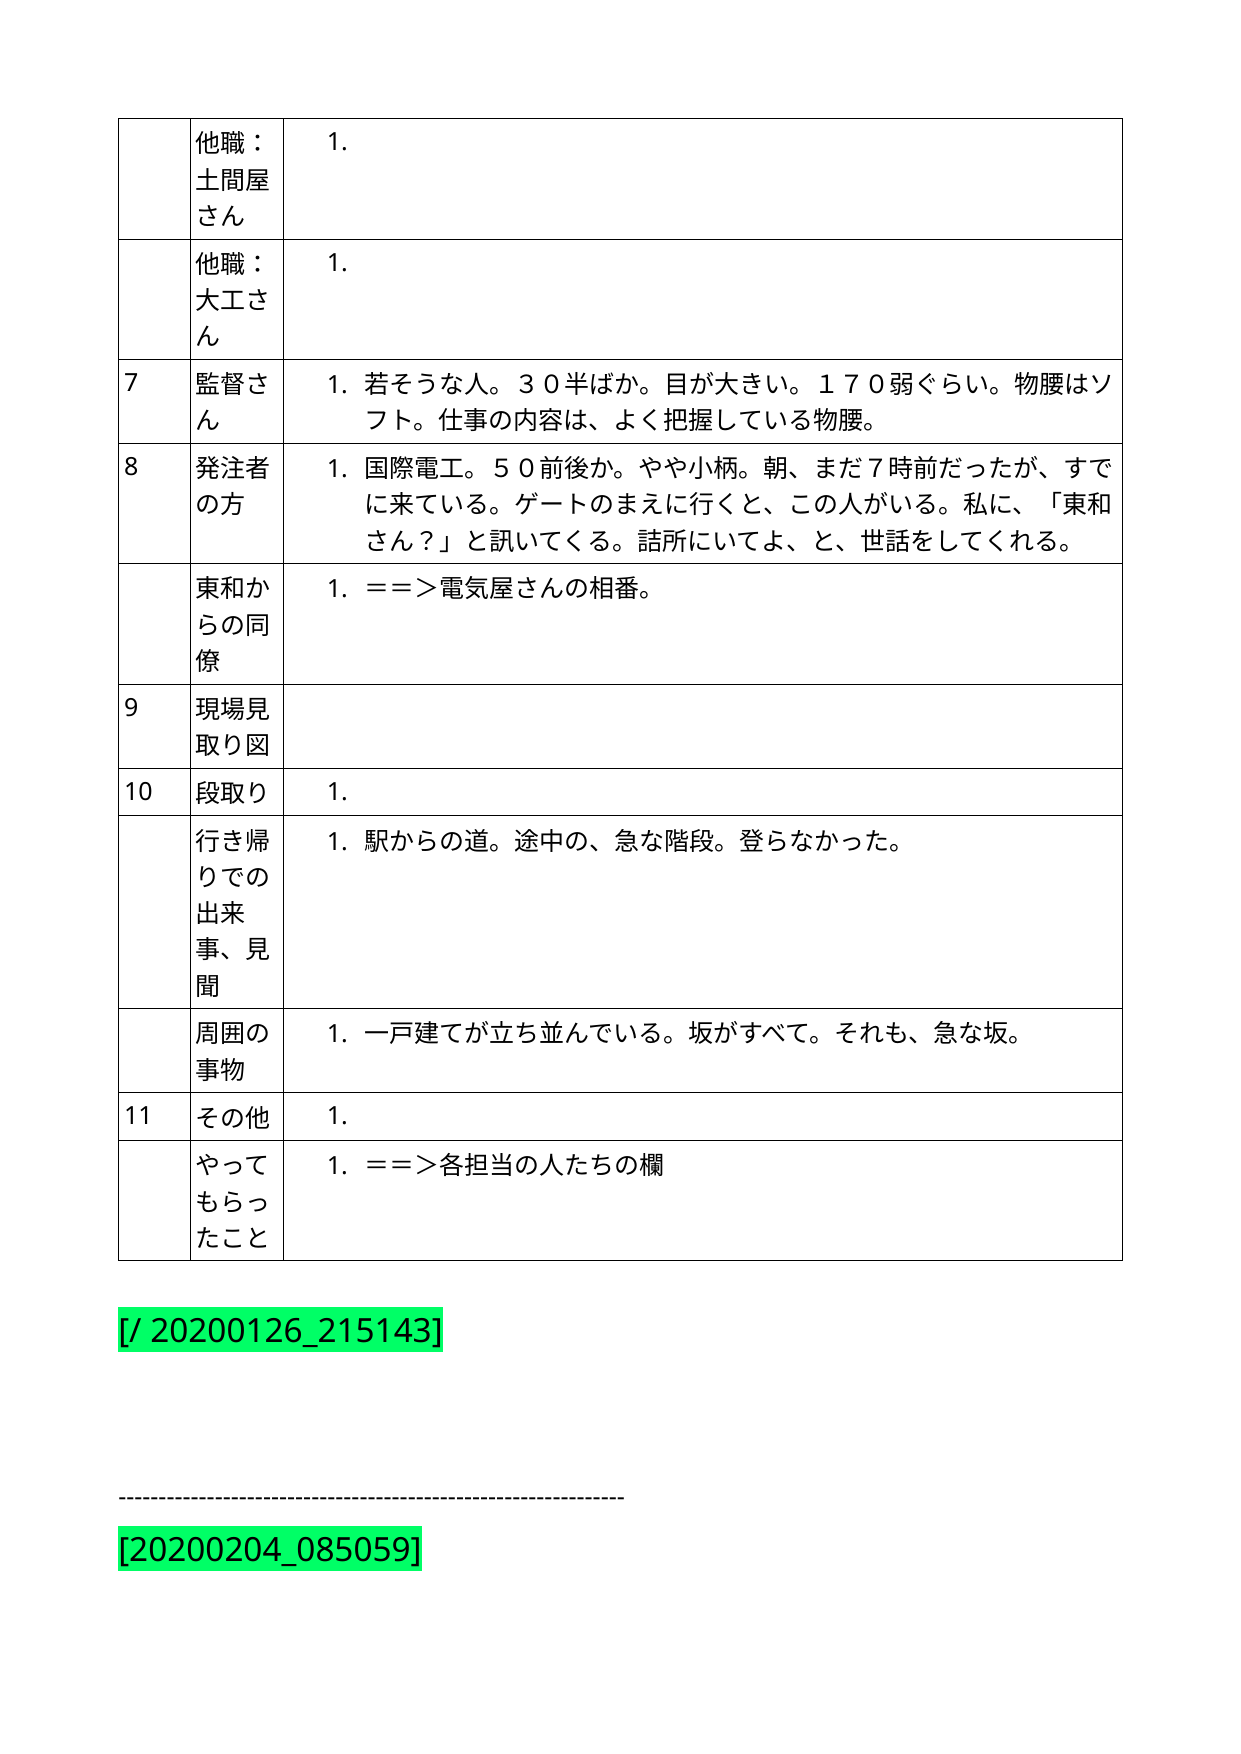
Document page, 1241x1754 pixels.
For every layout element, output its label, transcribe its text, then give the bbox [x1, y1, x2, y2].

table_cell 発注者の方 [191, 444, 283, 563]
table_cell 一戸建てが立ち並んでいる。坂がすべて。それも、急な坂。 [284, 1009, 1122, 1092]
table_cell 東和からの同僚 [191, 564, 283, 683]
table_cell [119, 1009, 190, 1092]
table_cell [119, 119, 190, 238]
table_cell [119, 1141, 190, 1260]
table_cell [284, 685, 1122, 767]
table_cell 7 [119, 360, 190, 443]
table_cell [284, 240, 1122, 359]
table_cell 9 [119, 685, 190, 767]
table_cell 現場見取り図 [191, 685, 283, 767]
table_cell 駅からの道。途中の、急な階段。登らなかった。 [284, 816, 1122, 1008]
text --------------------------------------------------------------- [118, 1479, 1122, 1513]
table_cell [284, 1093, 1122, 1140]
table_cell 11 [119, 1093, 190, 1140]
table_cell 周囲の事物 [191, 1009, 283, 1092]
table_cell 他職：大工さん [191, 240, 283, 359]
table_cell 若そうな人。３０半ばか。目が大きい。１７０弱ぐらい。物腰はソフト。仕事の内容は、よく把握している物腰。 [284, 360, 1122, 443]
table_cell 行き帰りでの出来事、見聞 [191, 816, 283, 1008]
table_cell [119, 240, 190, 359]
table_cell [119, 816, 190, 1008]
table_cell 監督さん [191, 360, 283, 443]
text [20200204_085059] [118, 1526, 1122, 1571]
table_cell [284, 119, 1122, 238]
text [/ 20200126_215143] [118, 1307, 1122, 1352]
table_cell 段取り [191, 769, 283, 815]
table_cell ＝＝＞各担当の人たちの欄 [284, 1141, 1122, 1260]
table_cell 8 [119, 444, 190, 563]
table_cell 国際電工。５０前後か。やや小柄。朝、まだ７時前だったが、すでに来ている。ゲートのまえに行くと、この人がいる。私に、「東和さん？」と訊いてくる。詰所にいてよ、と、世話をしてくれる。 [284, 444, 1122, 563]
table_cell [284, 769, 1122, 815]
table_cell 他職：土間屋さん [191, 119, 283, 238]
table_cell 10 [119, 769, 190, 815]
table_cell ＝＝＞電気屋さんの相番。 [284, 564, 1122, 683]
table_cell [119, 564, 190, 683]
table_cell やってもらったこと [191, 1141, 283, 1260]
table_cell その他 [191, 1093, 283, 1140]
